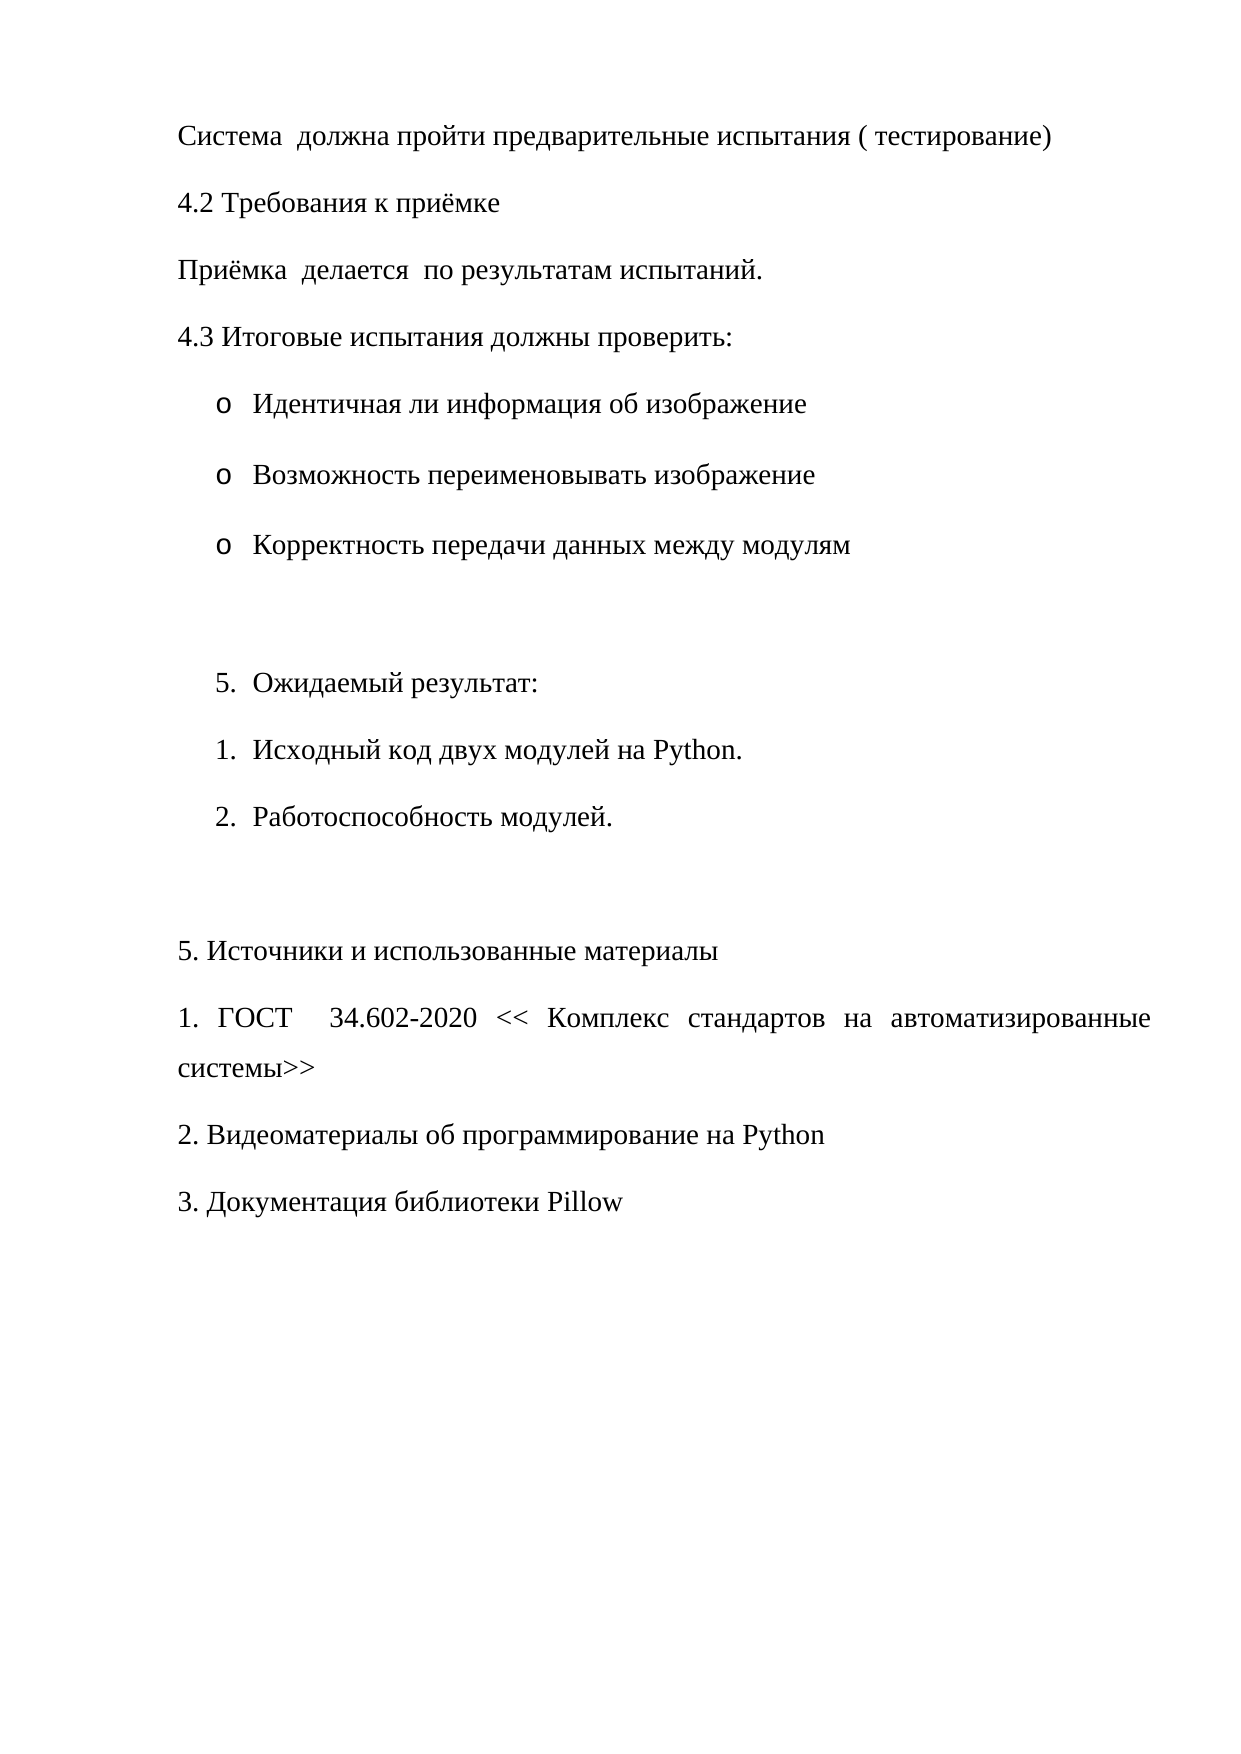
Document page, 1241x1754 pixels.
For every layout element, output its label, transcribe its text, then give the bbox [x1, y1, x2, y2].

text 2. Видеоматериалы об программирование на Python [177, 1117, 1152, 1151]
list Исходный код двух модулей на Python. [215, 732, 1152, 766]
text Приёмка делается по результатам испытаний. [177, 252, 1152, 286]
text 1. ГОСТ 34.602-2020 << Комплекс стандартов на автоматизированные системы>> [177, 1000, 1152, 1084]
text Система должна пройти предварительные испытания ( тестирование) [177, 118, 1152, 152]
list Возможность переименовывать изображение [215, 457, 1152, 493]
text 3. Документация библиотеки Pillow [177, 1184, 1152, 1218]
text 5. Источники и использованные материалы [177, 933, 1152, 967]
text 4.2 Требования к приёмке [177, 185, 1152, 219]
text 4.3 Итоговые испытания должны проверить: [177, 319, 1152, 353]
list Ожидаемый результат: [215, 665, 1152, 699]
list Идентичная ли информация об изображение [215, 386, 1152, 422]
list Работоспособность модулей. [215, 799, 1152, 833]
list Корректность передачи данных между модулям [215, 527, 1152, 563]
